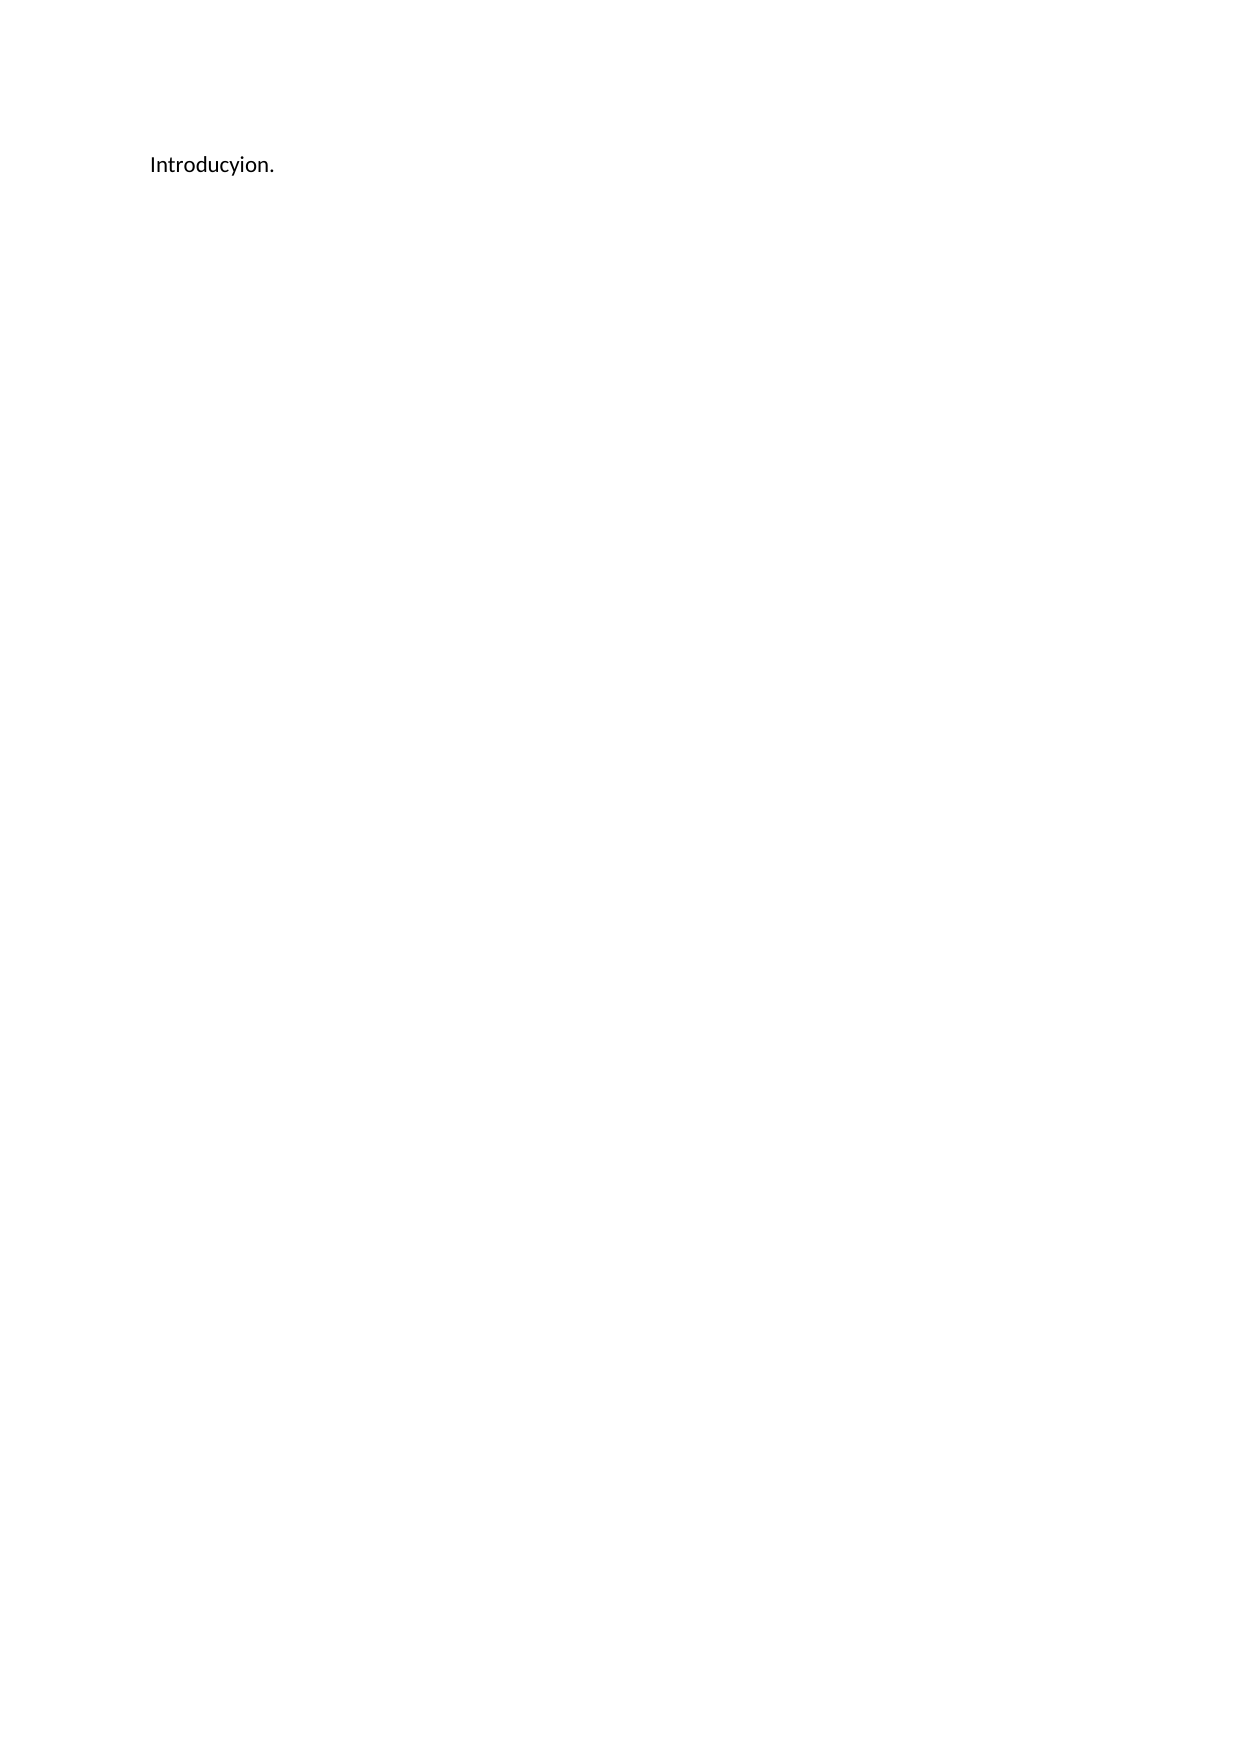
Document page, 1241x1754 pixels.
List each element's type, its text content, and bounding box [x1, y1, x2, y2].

text Introducyion. [150, 150, 1090, 178]
